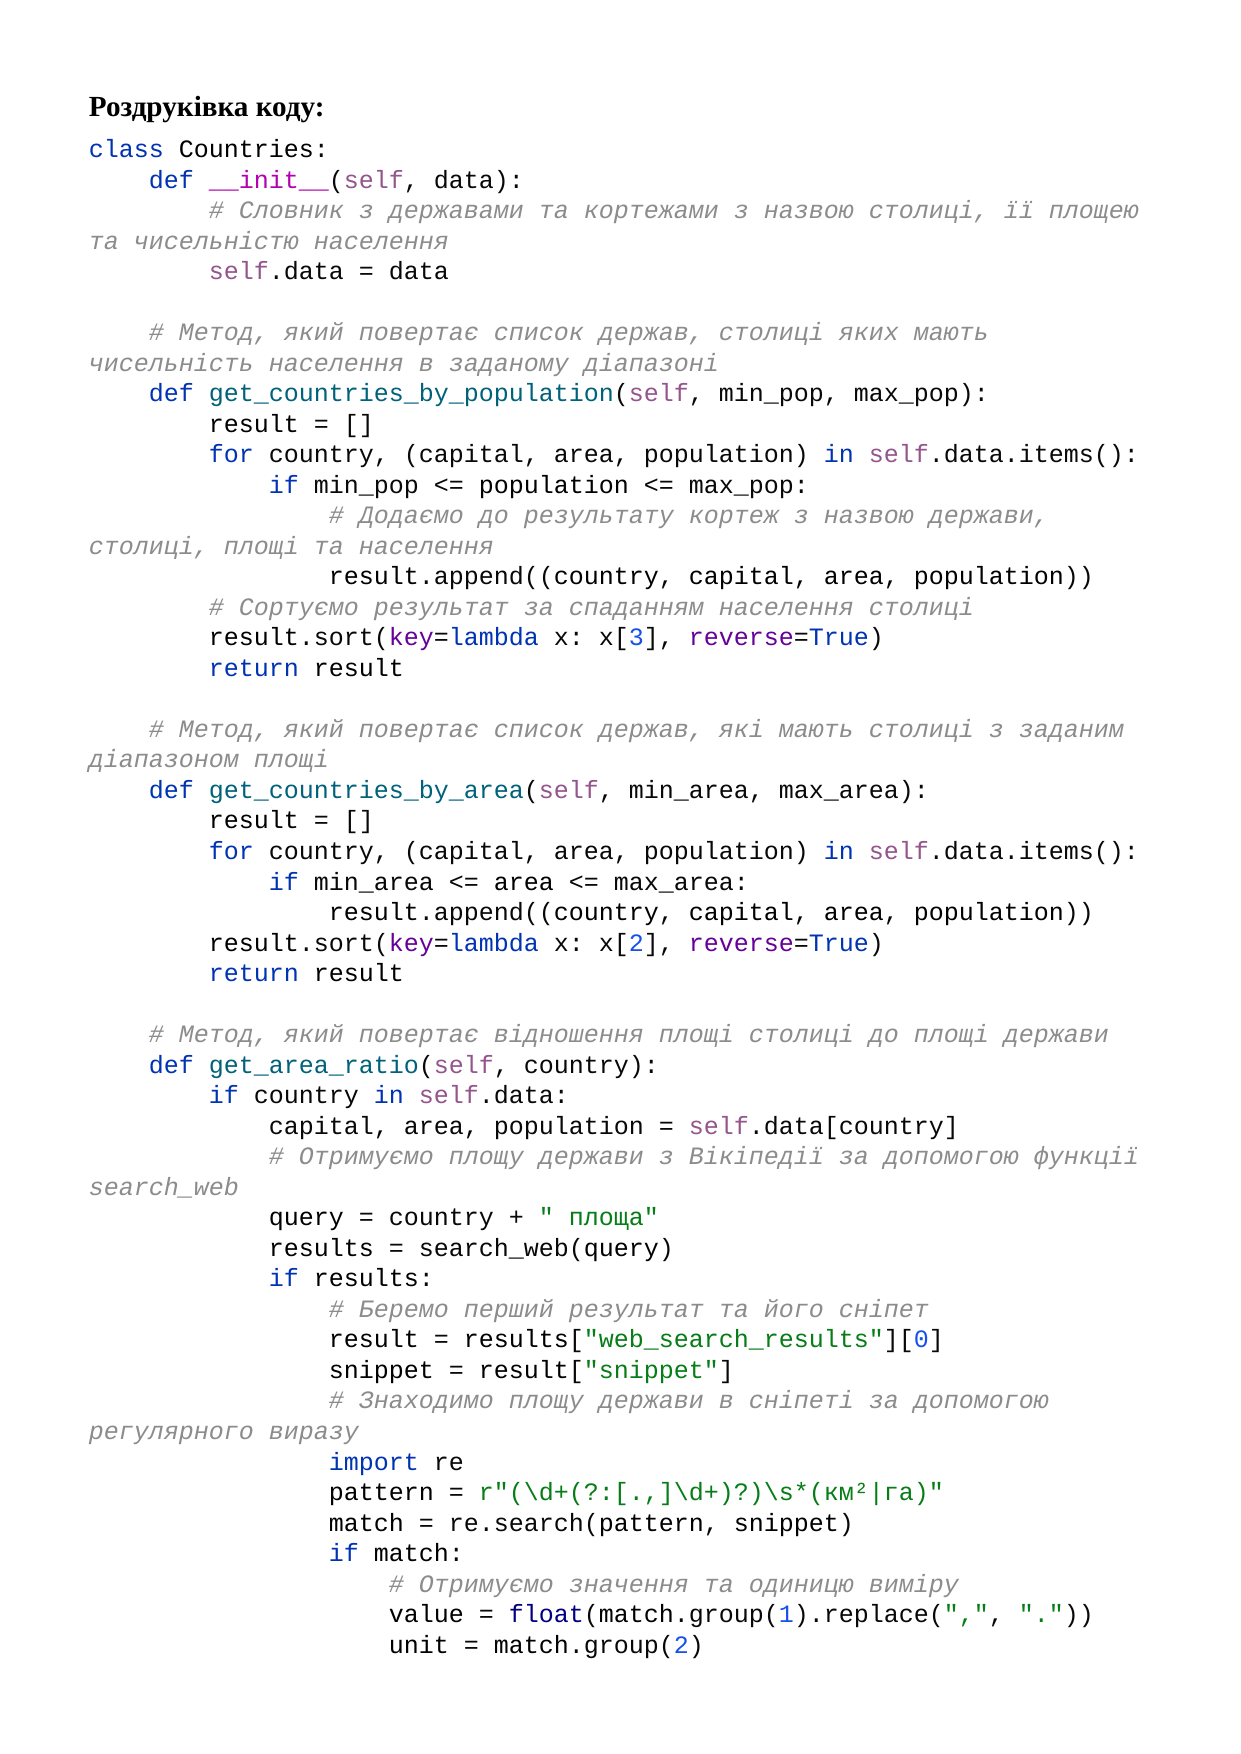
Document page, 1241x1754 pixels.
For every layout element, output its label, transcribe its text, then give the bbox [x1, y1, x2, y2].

text class Countries: def __init__(self, data): # Словник з державами та кортежами з назвою столиці, її площею та чисельністю населення self.data = data # Метод, який повертає список держав, столиці яких мають чисельність населення в заданому діапазоні def get_countries_by_population(self, min_pop, max_pop): result = [] for country, (capital, area, population) in self.data.items(): if min_pop <= population <= max_pop: # Додаємо до результату кортеж з назвою держави, столиці, площі та населення result.append((country, capital, area, population)) # Сортуємо результат за спаданням населення столиці result.sort(key=lambda x: x[3], reverse=True) return result # Метод, який повертає список держав, які мають столиці з заданим діапазоном площі def get_countries_by_area(self, min_area, max_area): result = [] for country, (capital, area, population) in self.data.items(): if min_area <= area <= max_area: result.append((country, capital, area, population)) result.sort(key=lambda x: x[2], reverse=True) return result # Метод, який повертає відношення площі столиці до площі держави def get_area_ratio(self, country): if country in self.data: capital, area, population = self.data[country] # Отримуємо площу держави з Вікіпедії за допомогою функції search_web query = country + " площа" results = search_web(query) if results: # Беремо перший результат та його сніпет result = results["web_search_results"][0] snippet = result["snippet"] # Знаходимо площу держави в сніпеті за допомогою регулярного виразу import re pattern = r"(\d+(?:[.,]\d+)?)\s*(км²|га)" match = re.search(pattern, snippet) if match: # Отримуємо значення та одиницю виміру value = float(match.group(1).replace(",", ".")) unit = match.group(2) [89, 137, 1152, 1661]
text Роздруківка коду: [89, 89, 1152, 122]
